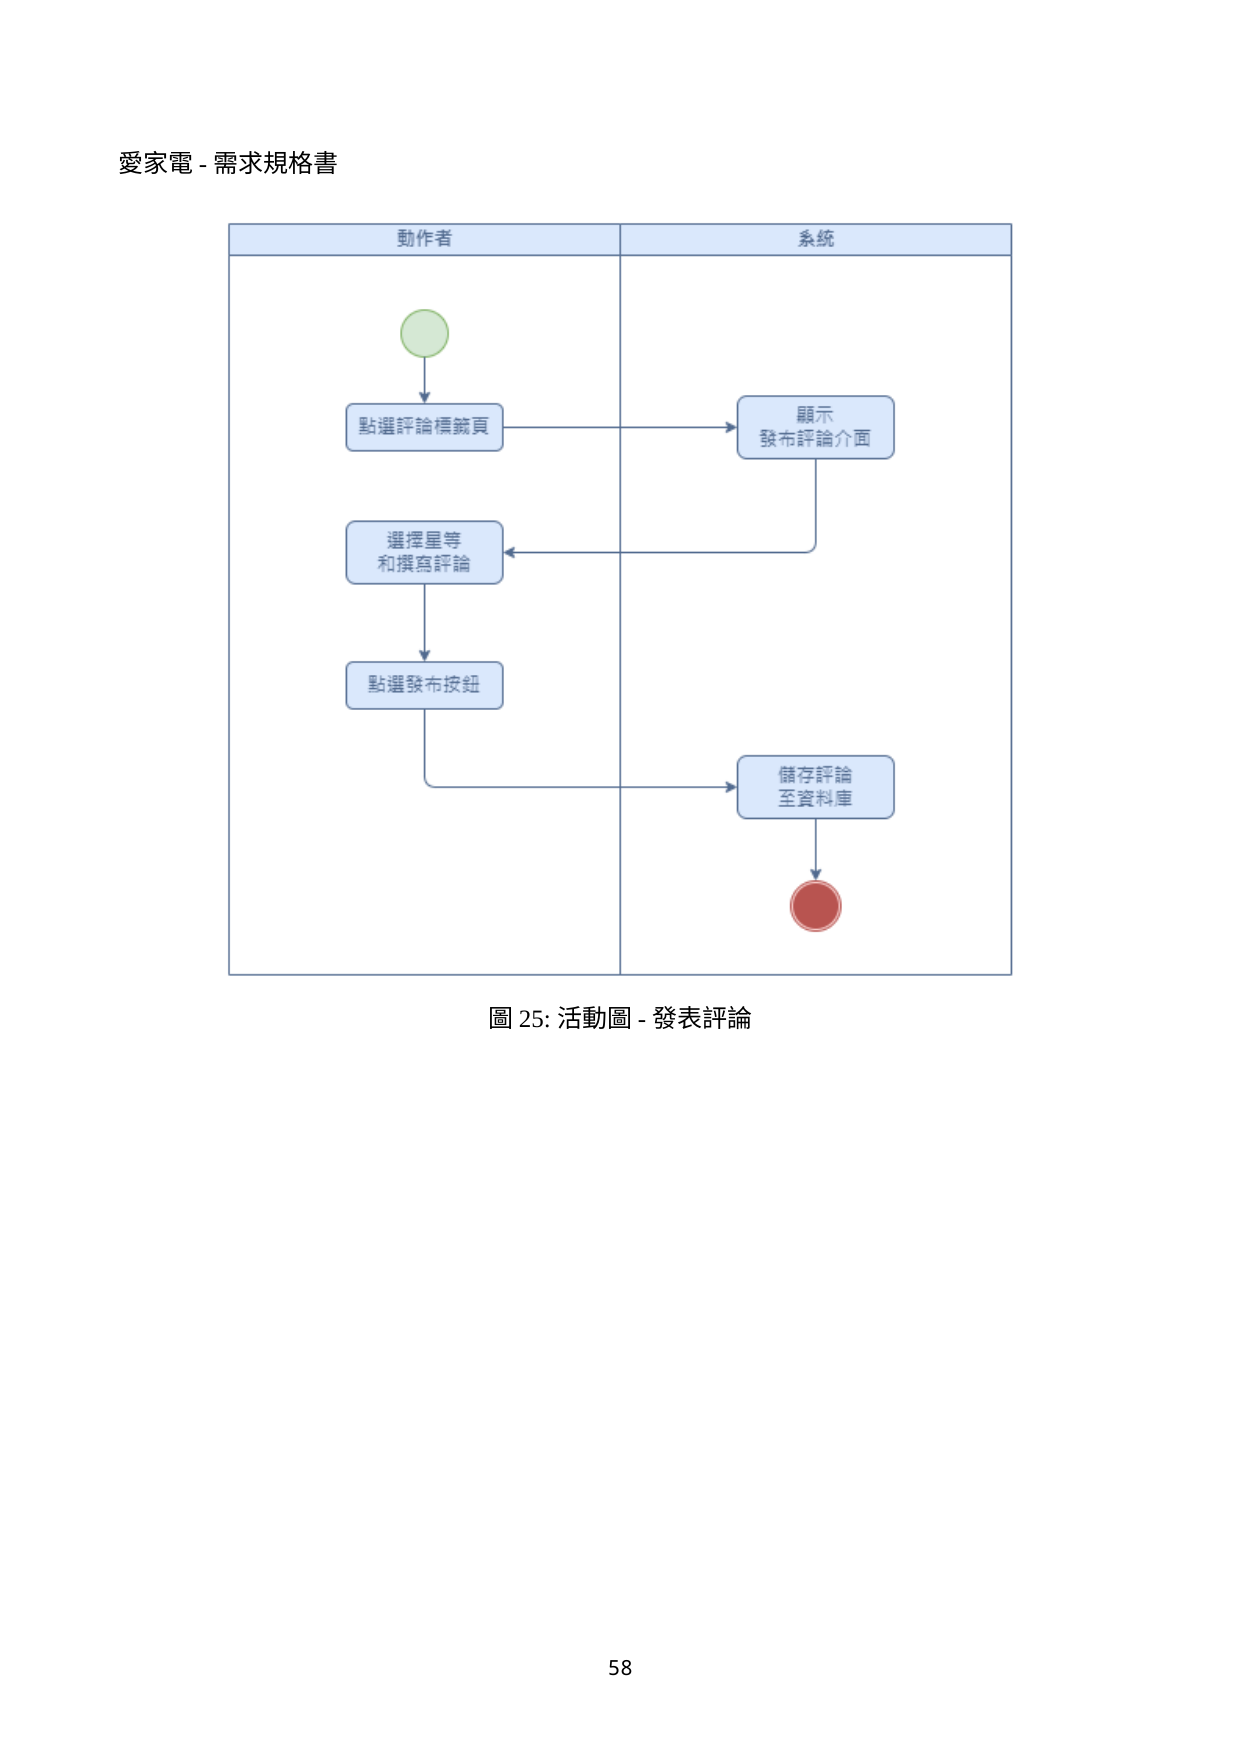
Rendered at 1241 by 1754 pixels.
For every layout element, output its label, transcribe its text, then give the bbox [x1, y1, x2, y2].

picture [216, 211, 1024, 990]
text 圖 25: 活動圖 - 發表評論 [216, 990, 1024, 1035]
